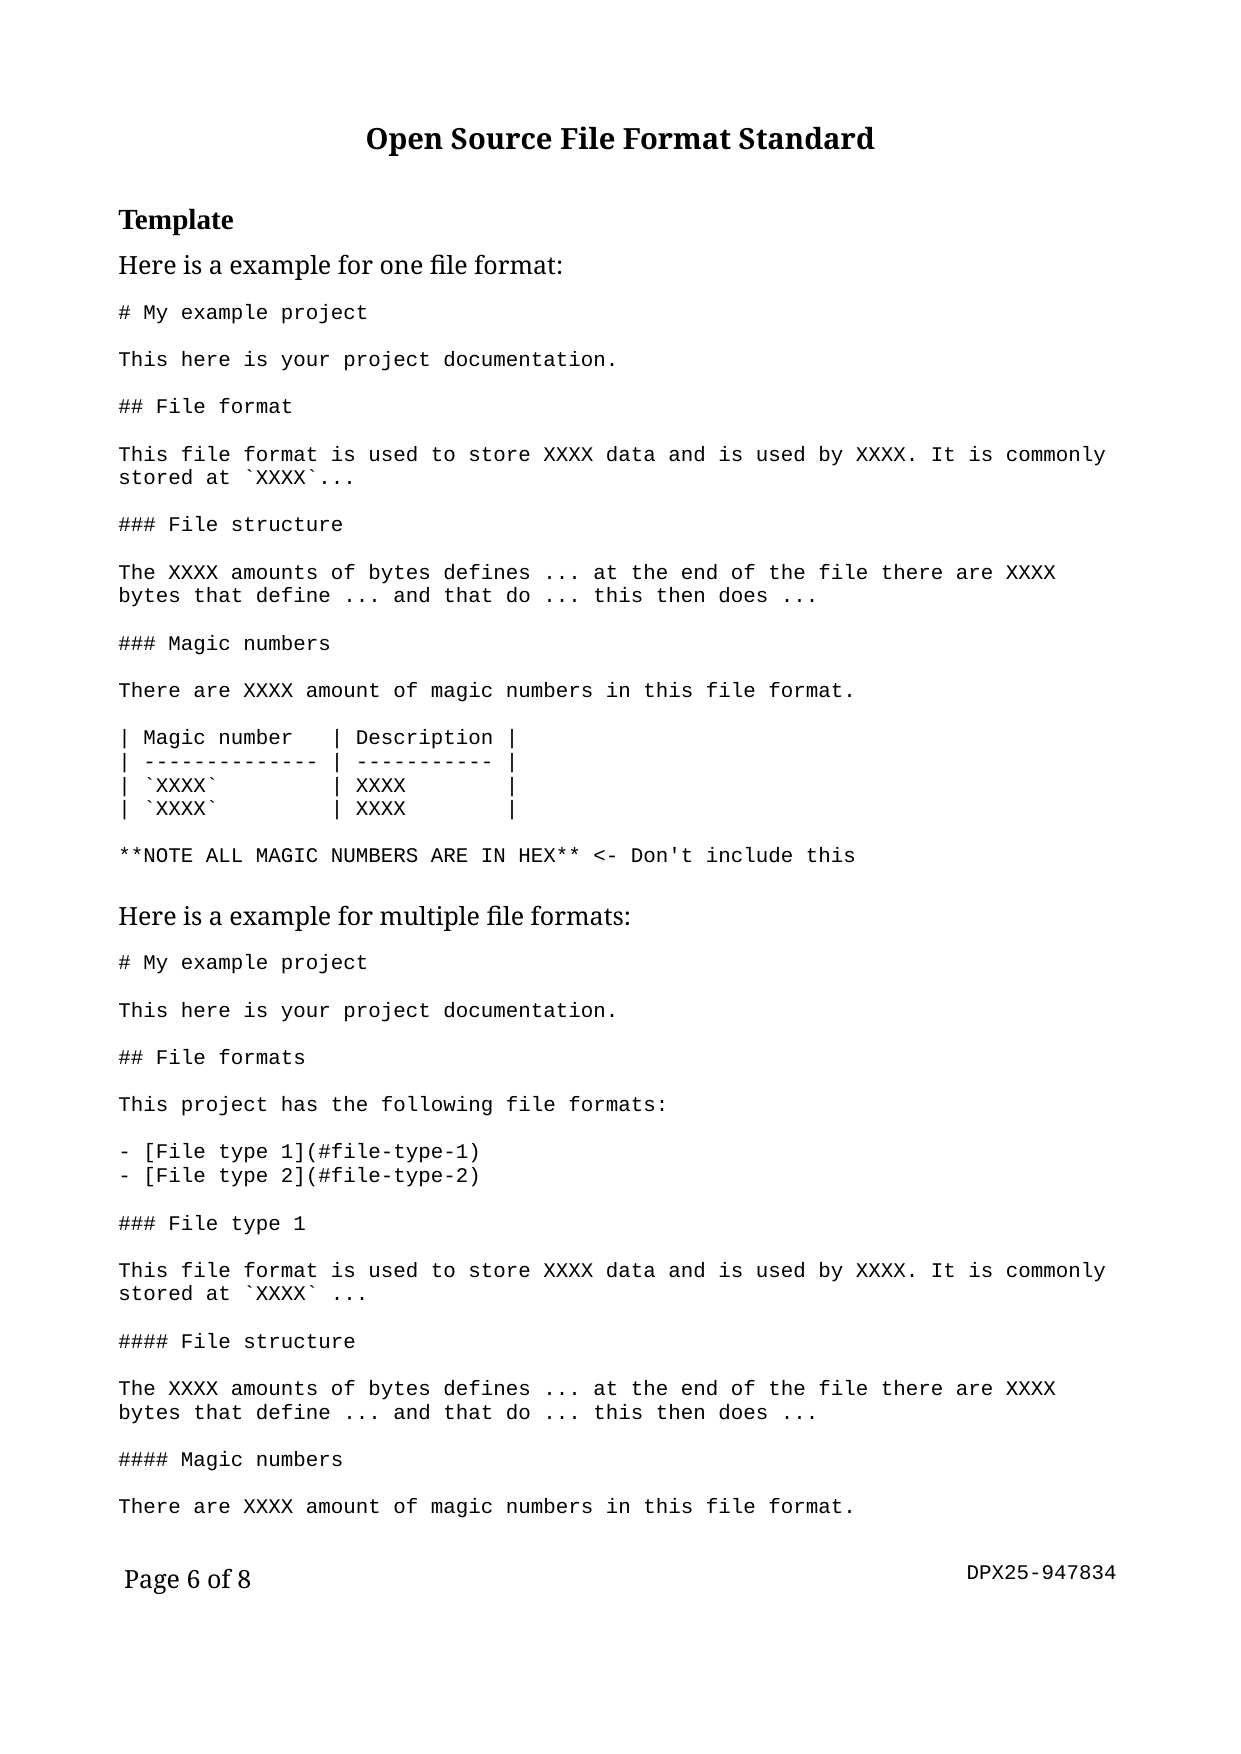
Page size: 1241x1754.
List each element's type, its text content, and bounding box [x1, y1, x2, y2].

text Here is a example for one file format: [118, 248, 1122, 282]
text | `XXXX` | XXXX | [118, 774, 1122, 798]
text The XXXX amounts of bytes defines ... at the end of the file there are XXXX bytes that define ... and that do ... this then does ... [118, 562, 1122, 609]
text #### File structure [118, 1331, 1122, 1354]
text | -------------- | ----------- | [118, 751, 1122, 774]
text - [File type 1](#file-type-1) [118, 1142, 1122, 1165]
subtitle Template [118, 202, 1122, 235]
text ### Magic numbers [118, 633, 1122, 656]
text # My example project [118, 952, 1122, 976]
text ### File type 1 [118, 1212, 1122, 1236]
text This file format is used to store XXXX data and is used by XXXX. It is commonly stored at `XXXX` ... [118, 1260, 1122, 1307]
text This project has the following file formats: [118, 1094, 1122, 1118]
text # My example project [118, 302, 1122, 325]
text #### Magic numbers [118, 1449, 1122, 1473]
text | Magic number | Description | [118, 727, 1122, 751]
text ### File structure [118, 514, 1122, 538]
text This file format is used to store XXXX data and is used by XXXX. It is commonly stored at `XXXX`... [118, 443, 1122, 491]
text ## File format [118, 396, 1122, 420]
text ## File formats [118, 1047, 1122, 1071]
text This here is your project documentation. [118, 349, 1122, 373]
text | `XXXX` | XXXX | [118, 798, 1122, 822]
text The XXXX amounts of bytes defines ... at the end of the file there are XXXX bytes that define ... and that do ... this then does ... [118, 1378, 1122, 1425]
text There are XXXX amount of magic numbers in this file format. [118, 680, 1122, 704]
text **NOTE ALL MAGIC NUMBERS ARE IN HEX** <- Don't include this [118, 846, 1122, 869]
text There are XXXX amount of magic numbers in this file format. [118, 1496, 1122, 1520]
text This here is your project documentation. [118, 1000, 1122, 1023]
text - [File type 2](#file-type-2) [118, 1165, 1122, 1189]
text Here is a example for multiple file formats: [118, 899, 1122, 933]
